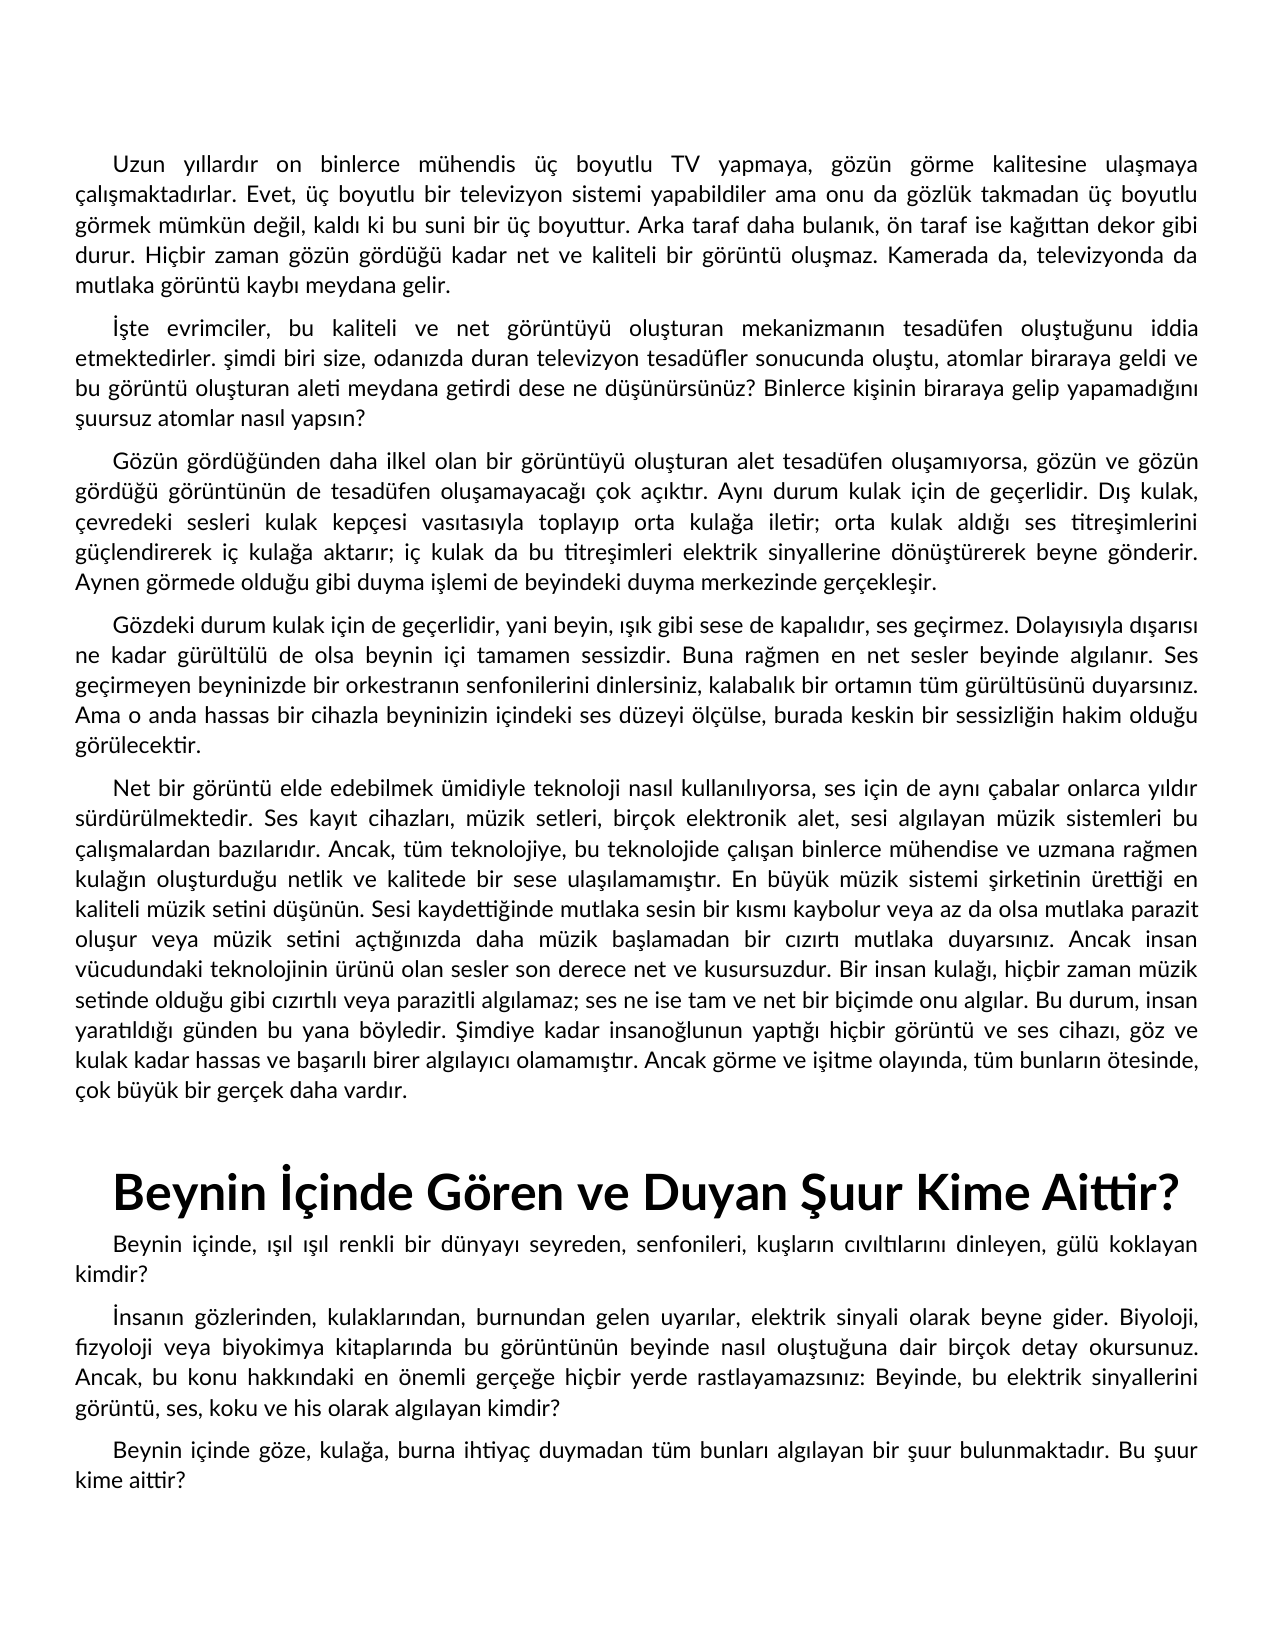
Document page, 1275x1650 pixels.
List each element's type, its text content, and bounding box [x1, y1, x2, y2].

text İnsanın gözlerinden, kulaklarından, burnundan gelen uyarılar, elektrik sinyali olarak beyne gider. Biyoloji, fizyoloji veya biyokimya kitaplarında bu görüntünün beyinde nasıl oluştuğuna dair birçok detay okursunuz. Ancak, bu konu hakkındaki en önemli gerçeğe hiçbir yerde rastlayamazsınız: Beyinde, bu elektrik sinyallerini görüntü, ses, koku ve his olarak algılayan kimdir? [75, 1303, 1200, 1421]
text Beynin içinde göze, kulağa, burna ihtiyaç duymadan tüm bunları algılayan bir şuur bulunmaktadır. Bu şuur kime aittir? [75, 1436, 1200, 1494]
text Net bir görüntü elde edebilmek ümidiyle teknoloji nasıl kullanılıyorsa, ses için de aynı çabalar onlarca yıldır sürdürülmektedir. Ses kayıt cihazları, müzik setleri, birçok elektronik alet, sesi algılayan müzik sistemleri bu çalışmalardan bazılarıdır. Ancak, tüm teknolojiye, bu teknolojide çalışan binlerce mühendise ve uzmana rağmen kulağın oluşturduğu netlik ve kalitede bir sese ulaşılamamıştır. En büyük müzik sistemi şirketinin ürettiği en kaliteli müzik setini düşünün. Sesi kaydettiğinde mutlaka sesin bir kısmı kaybolur veya az da olsa mutlaka parazit oluşur veya müzik setini açtığınızda daha müzik başlamadan bir cızırtı mutlaka duyarsınız. Ancak insan vücudundaki teknolojinin ürünü olan sesler son derece net ve kusursuzdur. Bir insan kulağı, hiçbir zaman müzik setinde olduğu gibi cızırtılı veya parazitli algılamaz; ses ne ise tam ve net bir biçimde onu algılar. Bu durum, insan yaratıldığı günden bu yana böyledir. Şimdiye kadar insanoğlunun yaptığı hiçbir görüntü ve ses cihazı, göz ve kulak kadar hassas ve başarılı birer algılayıcı olamamıştır. Ancak görme ve işitme olayında, tüm bunların ötesinde, çok büyük bir gerçek daha vardır. [75, 774, 1200, 1103]
text Gözün gördüğünden daha ilkel olan bir görüntüyü oluşturan alet tesadüfen oluşamıyorsa, gözün ve gözün gördüğü görüntünün de tesadüfen oluşamayacağı çok açıktır. Aynı durum kulak için de geçerlidir. Dış kulak, çevredeki sesleri kulak kepçesi vasıtasıyla toplayıp orta kulağa iletir; orta kulak aldığı ses titreşimlerini güçlendirerek iç kulağa aktarır; iç kulak da bu titreşimleri elektrik sinyallerine dönüştürerek beyne gönderir. Aynen görmede olduğu gibi duyma işlemi de beyindeki duyma merkezinde gerçekleşir. [75, 447, 1200, 595]
text Gözdeki durum kulak için de geçerlidir, yani beyin, ışık gibi sese de kapalıdır, ses geçirmez. Dolayısıyla dışarısı ne kadar gürültülü de olsa beynin içi tamamen sessizdir. Buna rağmen en net sesler beyinde algılanır. Ses geçirmeyen beyninizde bir orkestranın senfonilerini dinlersiniz, kalabalık bir ortamın tüm gürültüsünü duyarsınız. Ama o anda hassas bir cihazla beyninizin içindeki ses düzeyi ölçülse, burada keskin bir sessizliğin hakim olduğu görülecektir. [75, 610, 1200, 759]
text Uzun yıllardır on binlerce mühendis üç boyutlu TV yapmaya, gözün görme kalitesine ulaşmaya çalışmaktadırlar. Evet, üç boyutlu bir televizyon sistemi yapabildiler ama onu da gözlük takmadan üç boyutlu görmek mümkün değil, kaldı ki bu suni bir üç boyuttur. Arka taraf daha bulanık, ön taraf ise kağıttan dekor gibi durur. Hiçbir zaman gözün gördüğü kadar net ve kaliteli bir görüntü oluşmaz. Kamerada da, televizyonda da mutlaka görüntü kaybı meydana gelir. [75, 150, 1200, 298]
text İşte evrimciler, bu kaliteli ve net görüntüyü oluşturan mekanizmanın tesadüfen oluştuğunu iddia etmektedirler. şimdi biri size, odanızda duran televizyon tesadüfler sonucunda oluştu, atomlar biraraya geldi ve bu görüntü oluşturan aleti meydana getirdi dese ne düşünürsünüz? Binlerce kişinin biraraya gelip yapamadığını şuursuz atomlar nasıl yapsın? [75, 313, 1200, 432]
subtitle Beynin İçinde Gören ve Duyan Şuur Kime Aittir? [112, 1161, 1200, 1221]
text Beynin içinde, ışıl ışıl renkli bir dünyayı seyreden, senfonileri, kuşların cıvıltılarını dinleyen, gülü koklayan kimdir? [75, 1230, 1200, 1287]
